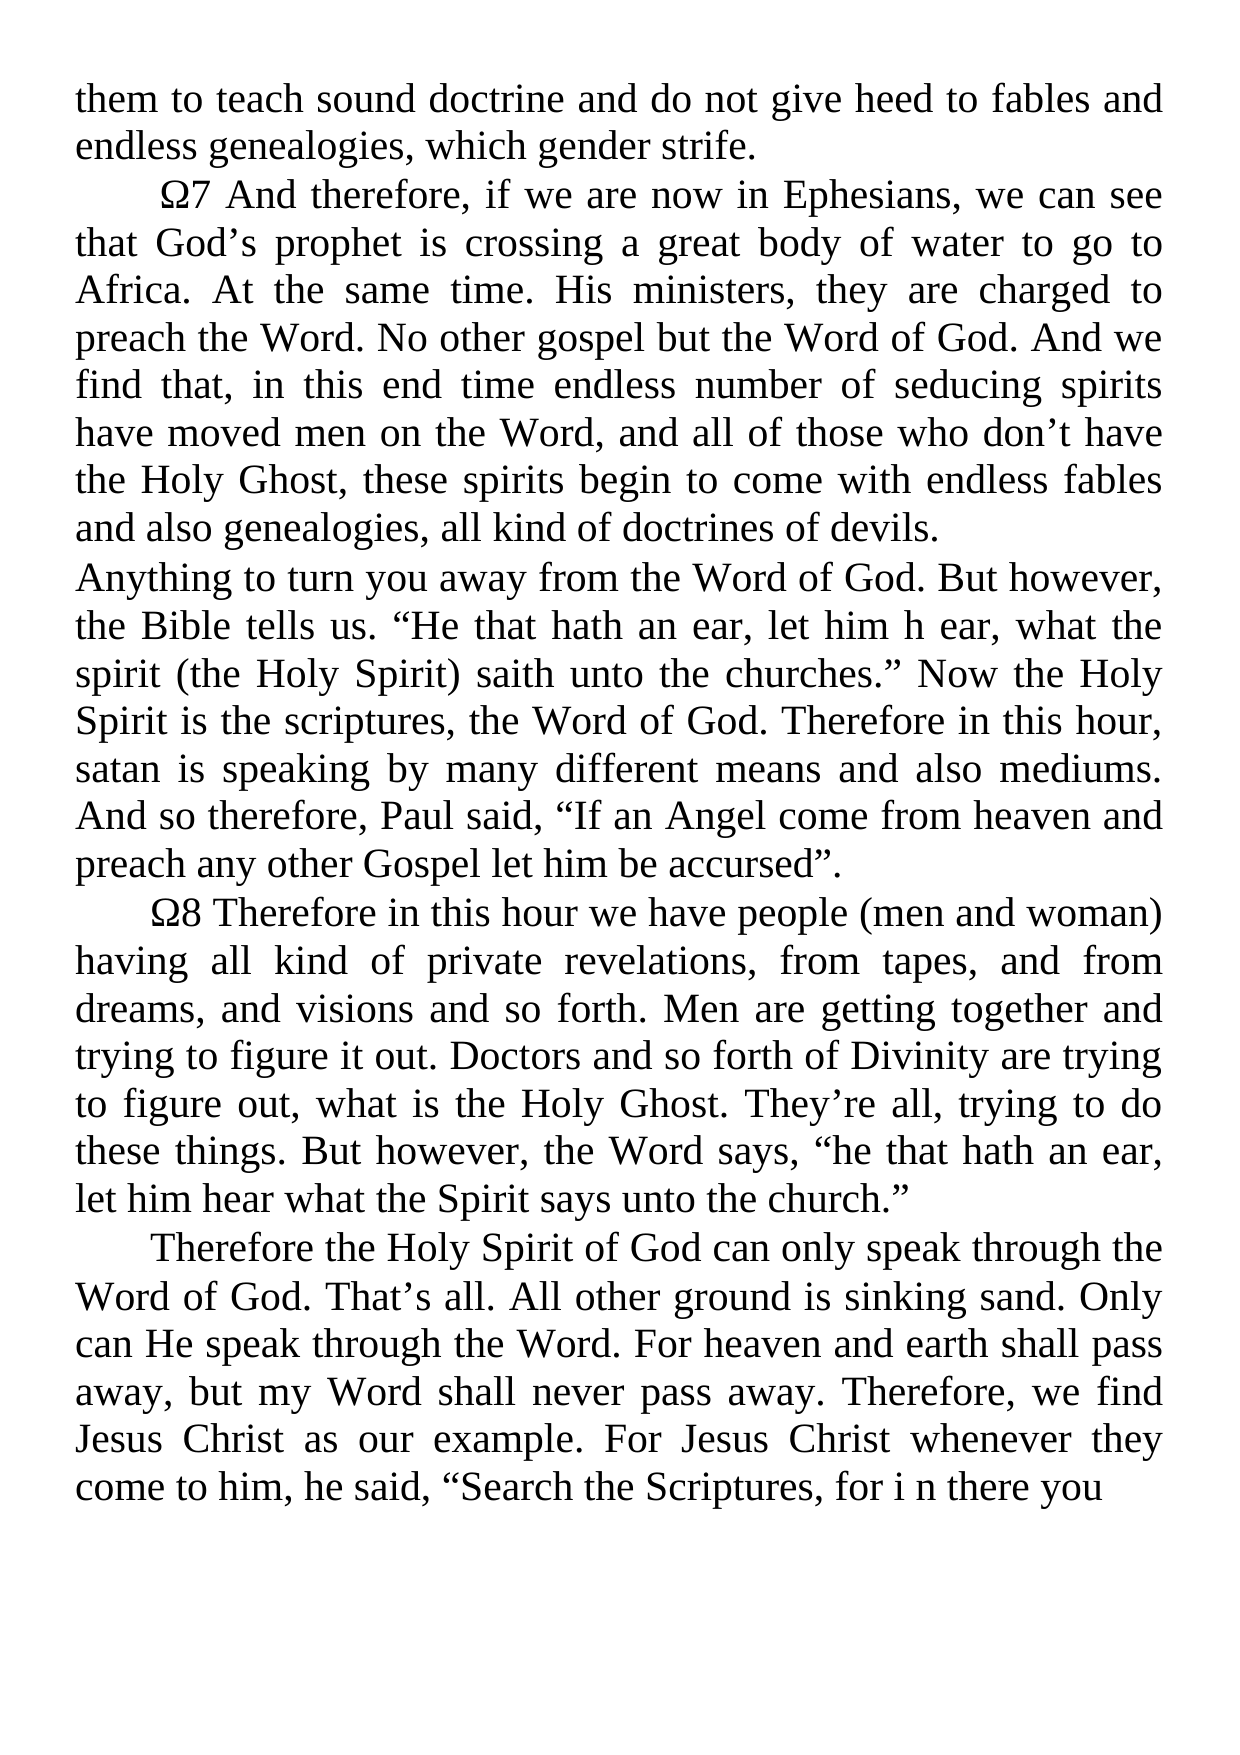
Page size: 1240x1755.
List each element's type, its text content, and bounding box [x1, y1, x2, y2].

text Ω8 Therefore in this hour we have people (men and woman) having all kind of private revelations, from tapes, and from dreams, and visions and so forth. Men are getting together and trying to figure it out. Doctors and so forth of Divinity are trying to figure out, what is the Holy Ghost. They’re all, trying to do these things. But however, the Word says, “he that hath an ear, let him hear what the Spirit says unto the church.” [75, 889, 1164, 1221]
text Therefore the Holy Spirit of God can only speak through the Word of God. That’s all. All other ground is sinking sand. Only can He speak through the Word. For heaven and earth shall pass away, but my Word shall never pass away. Therefore, we find Jesus Christ as our example. For Jesus Christ whenever they come to him, he said, “Search the Scriptures, for i n there you [75, 1224, 1164, 1509]
text Anything to turn you away from the Word of God. But however, the Bible tells us. “He that hath an ear, let him h ear, what the spirit (the Holy Spirit) saith unto the churches.” Now the Holy Spirit is the scriptures, the Word of God. Therefore in this hour, satan is speaking by many different means and also mediums. And so therefore, Paul said, “If an Angel come from heaven and preach any other Gospel let him be accursed”. [75, 553, 1164, 886]
text them to teach sound doctrine and do not give heed to fables and endless genealogies, which gender strife. [75, 75, 1164, 169]
text Ω7 And therefore, if we are now in Ephesians, we can see that God’s prophet is crossing a great body of water to go to Africa. At the same time. His ministers, they are charged to preach the Word. No other gospel but the Word of God. And we find that, in this end time endless number of seducing spirits have moved men on the Word, and all of those who don’t have the Holy Ghost, these spirits begin to come with endless fables and also genealogies, all kind of doctrines of devils. [75, 171, 1164, 550]
